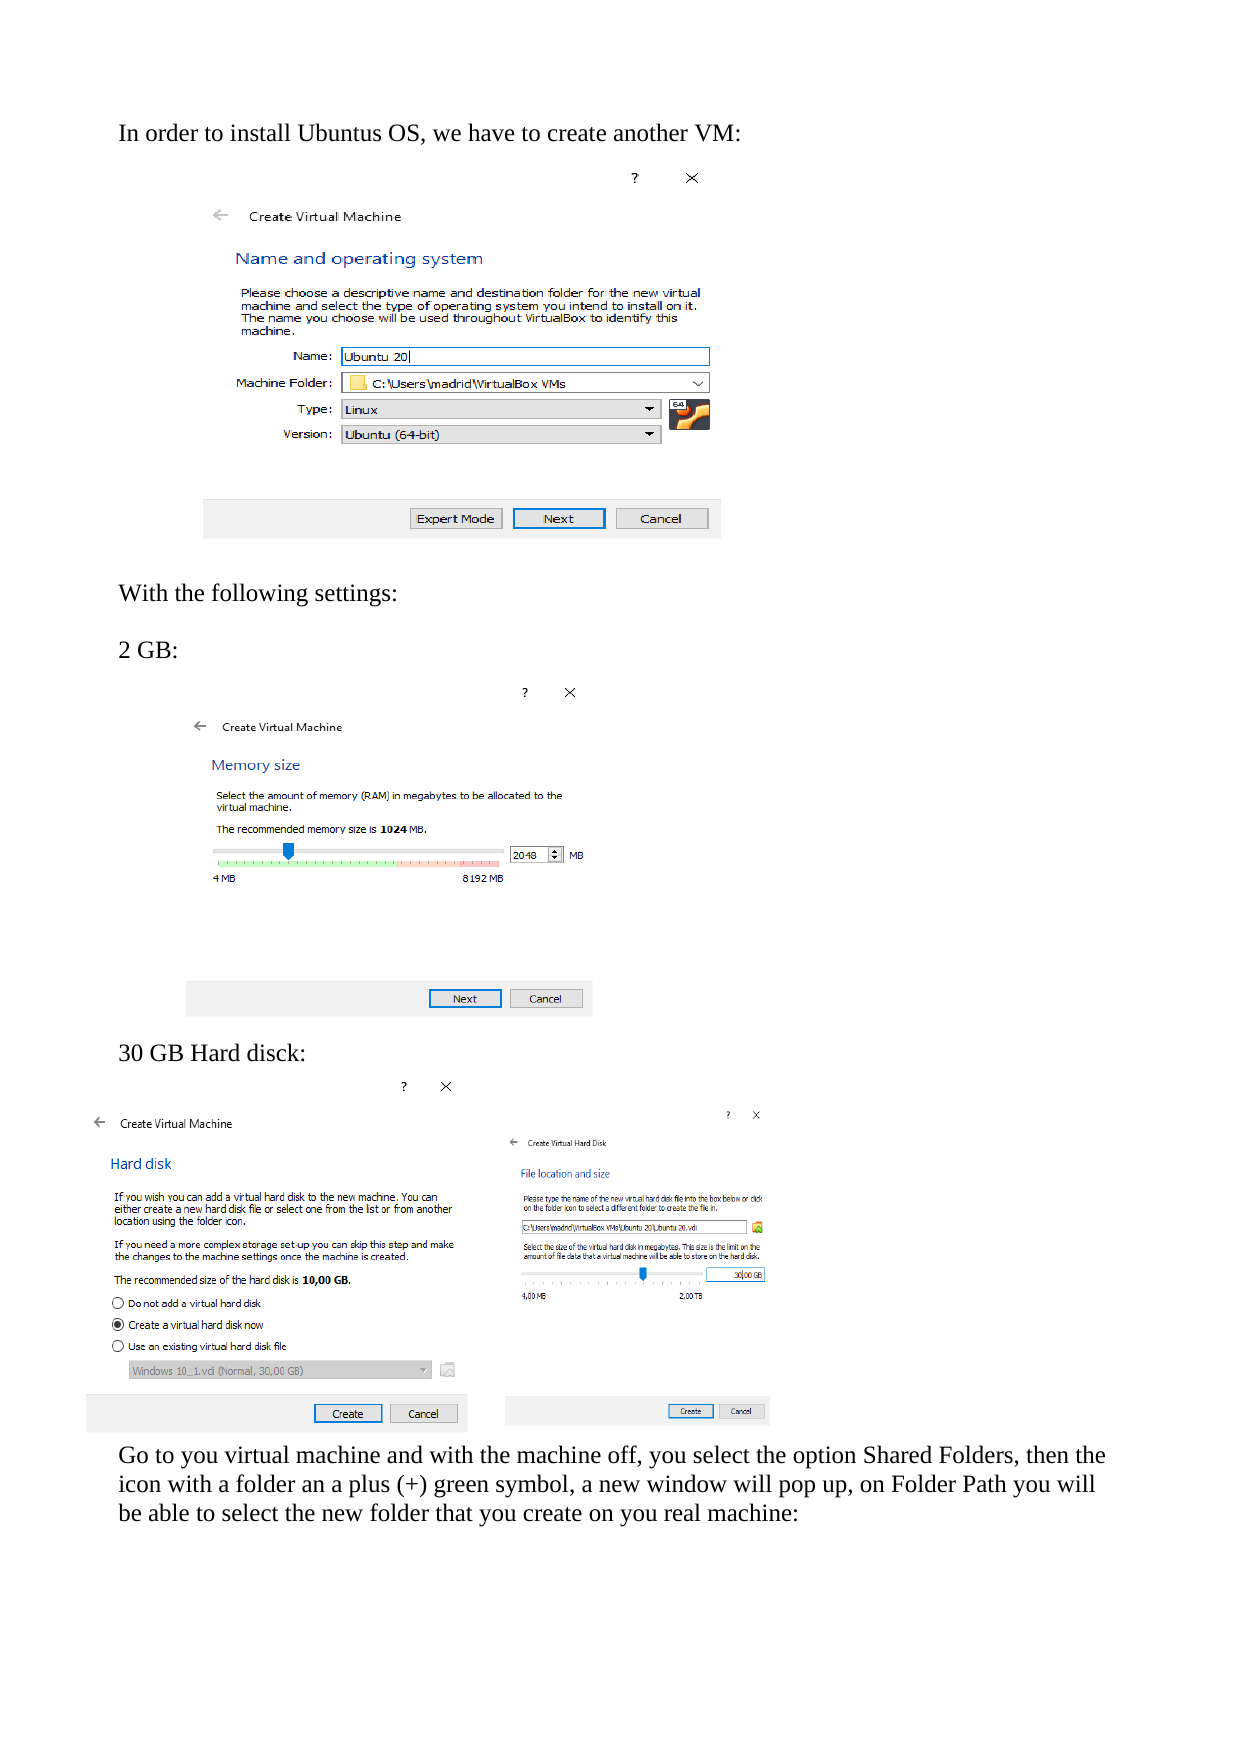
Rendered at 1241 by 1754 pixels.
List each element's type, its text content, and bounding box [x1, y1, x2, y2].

text In order to install Ubuntus OS, we have to create another VM: [118, 118, 1122, 147]
text With the following settings: [118, 578, 1122, 607]
picture [505, 1104, 771, 1426]
picture [202, 163, 723, 539]
text Go to you virtual machine and with the machine off, you select the option Shared Folders, then the icon with a folder an a plus (+) green symbol, a new window will pop up, on Folder Path you will be able to select the new folder that you create on you real machine: [118, 1441, 1122, 1527]
picture [185, 679, 593, 1017]
text 2 GB: [118, 636, 1122, 664]
text 30 GB Hard disck: [118, 1038, 1122, 1067]
picture [86, 1072, 468, 1433]
